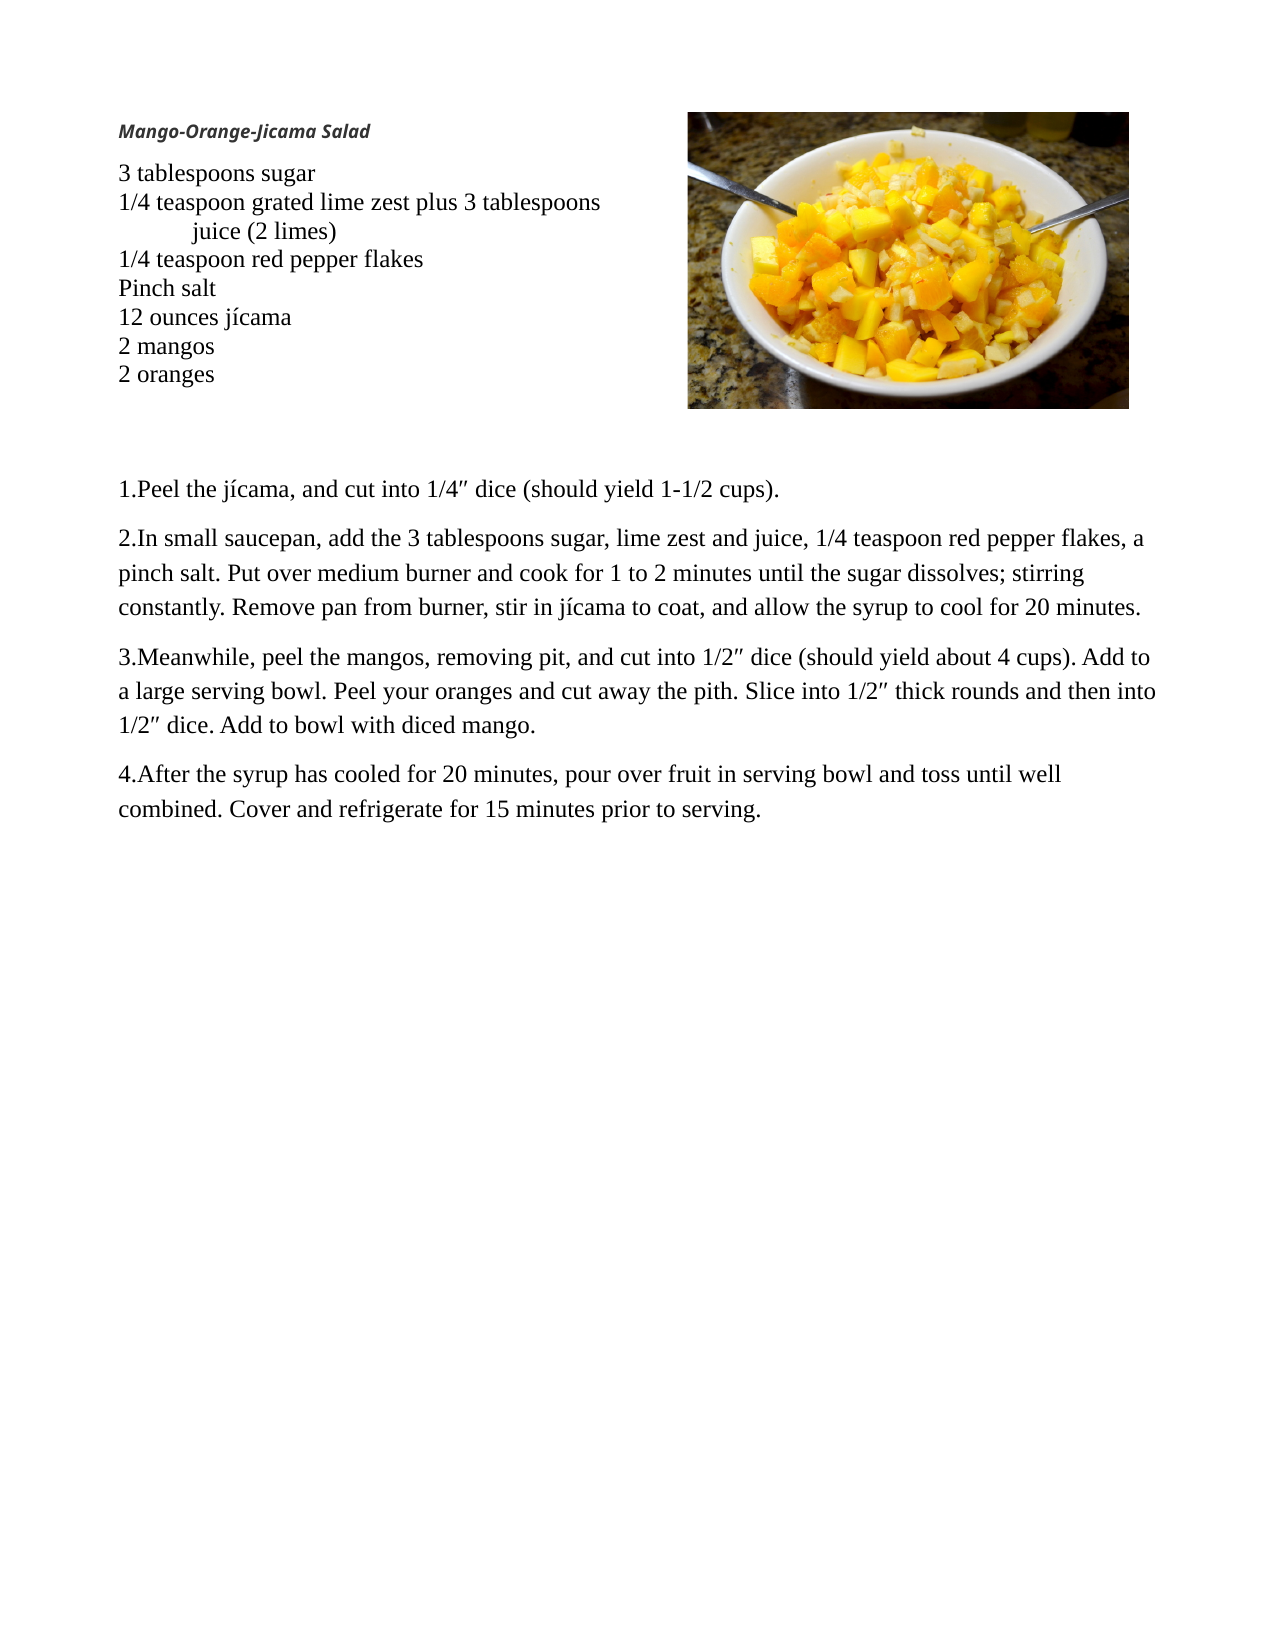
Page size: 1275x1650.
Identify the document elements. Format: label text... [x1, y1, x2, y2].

text [1129, 216, 1157, 388]
text Mango-Orange-Jicama Salad [118, 118, 687, 144]
list Peel the jícama, and cut into 1/4″ dice (should yield 1-1/2 cups). [118, 474, 1157, 503]
picture [687, 112, 1129, 409]
text juice (2 limes) 1/4 teaspoon red pepper flakes Pinch salt 12 ounces jícama 2 mangos 2 oranges [118, 216, 687, 388]
text [1129, 118, 1157, 144]
list In small saucepan, add the 3 tablespoons sugar, lime zest and juice, 1/4 teaspoon red pepper flakes, a pinch salt. Put over medium burner and cook for 1 to 2 minutes until the sugar dissolves; stirring constantly. Remove pan from burner, stir in jícama to coat, and allow the syrup to cool for 20 minutes. [118, 523, 1157, 621]
text 3 tablespoons sugar 1/4 teaspoon grated lime zest plus 3 tablespoons [118, 158, 687, 216]
text [1129, 158, 1157, 216]
list After the syrup has cooled for 20 minutes, pour over fruit in serving bowl and toss until well combined. Cover and refrigerate for 15 minutes prior to serving. [118, 759, 1157, 823]
list Meanwhile, peel the mangos, removing pit, and cut into 1/2″ dice (should yield about 4 cups). Add to a large serving bowl. Peel your oranges and cut away the pith. Slice into 1/2″ thick rounds and then into 1/2″ dice. Add to bowl with diced mango. [118, 642, 1157, 739]
